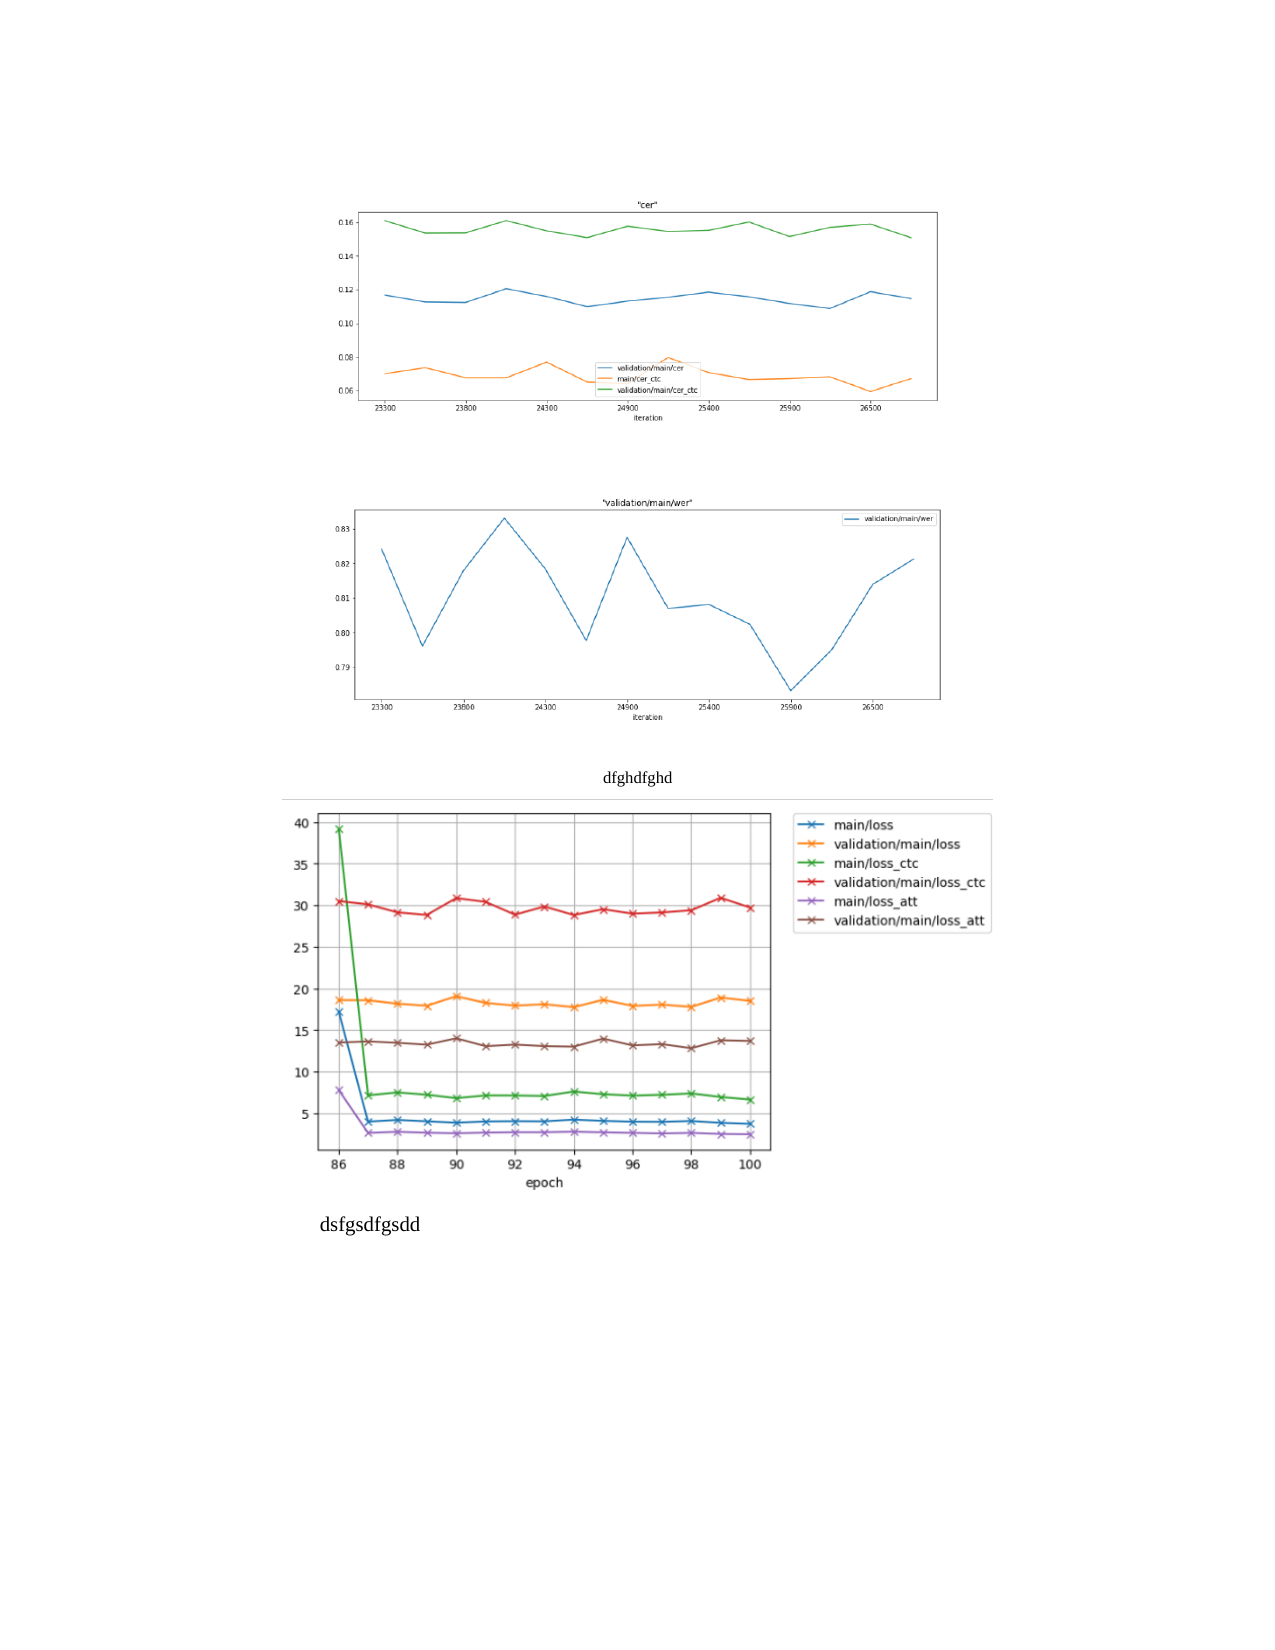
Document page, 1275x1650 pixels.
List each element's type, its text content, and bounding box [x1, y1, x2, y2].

text dfghdfghd [319, 768, 956, 787]
picture [319, 493, 956, 724]
picture [319, 195, 956, 430]
picture [282, 799, 993, 1199]
text dsfgsdfgsdd [319, 1199, 956, 1236]
